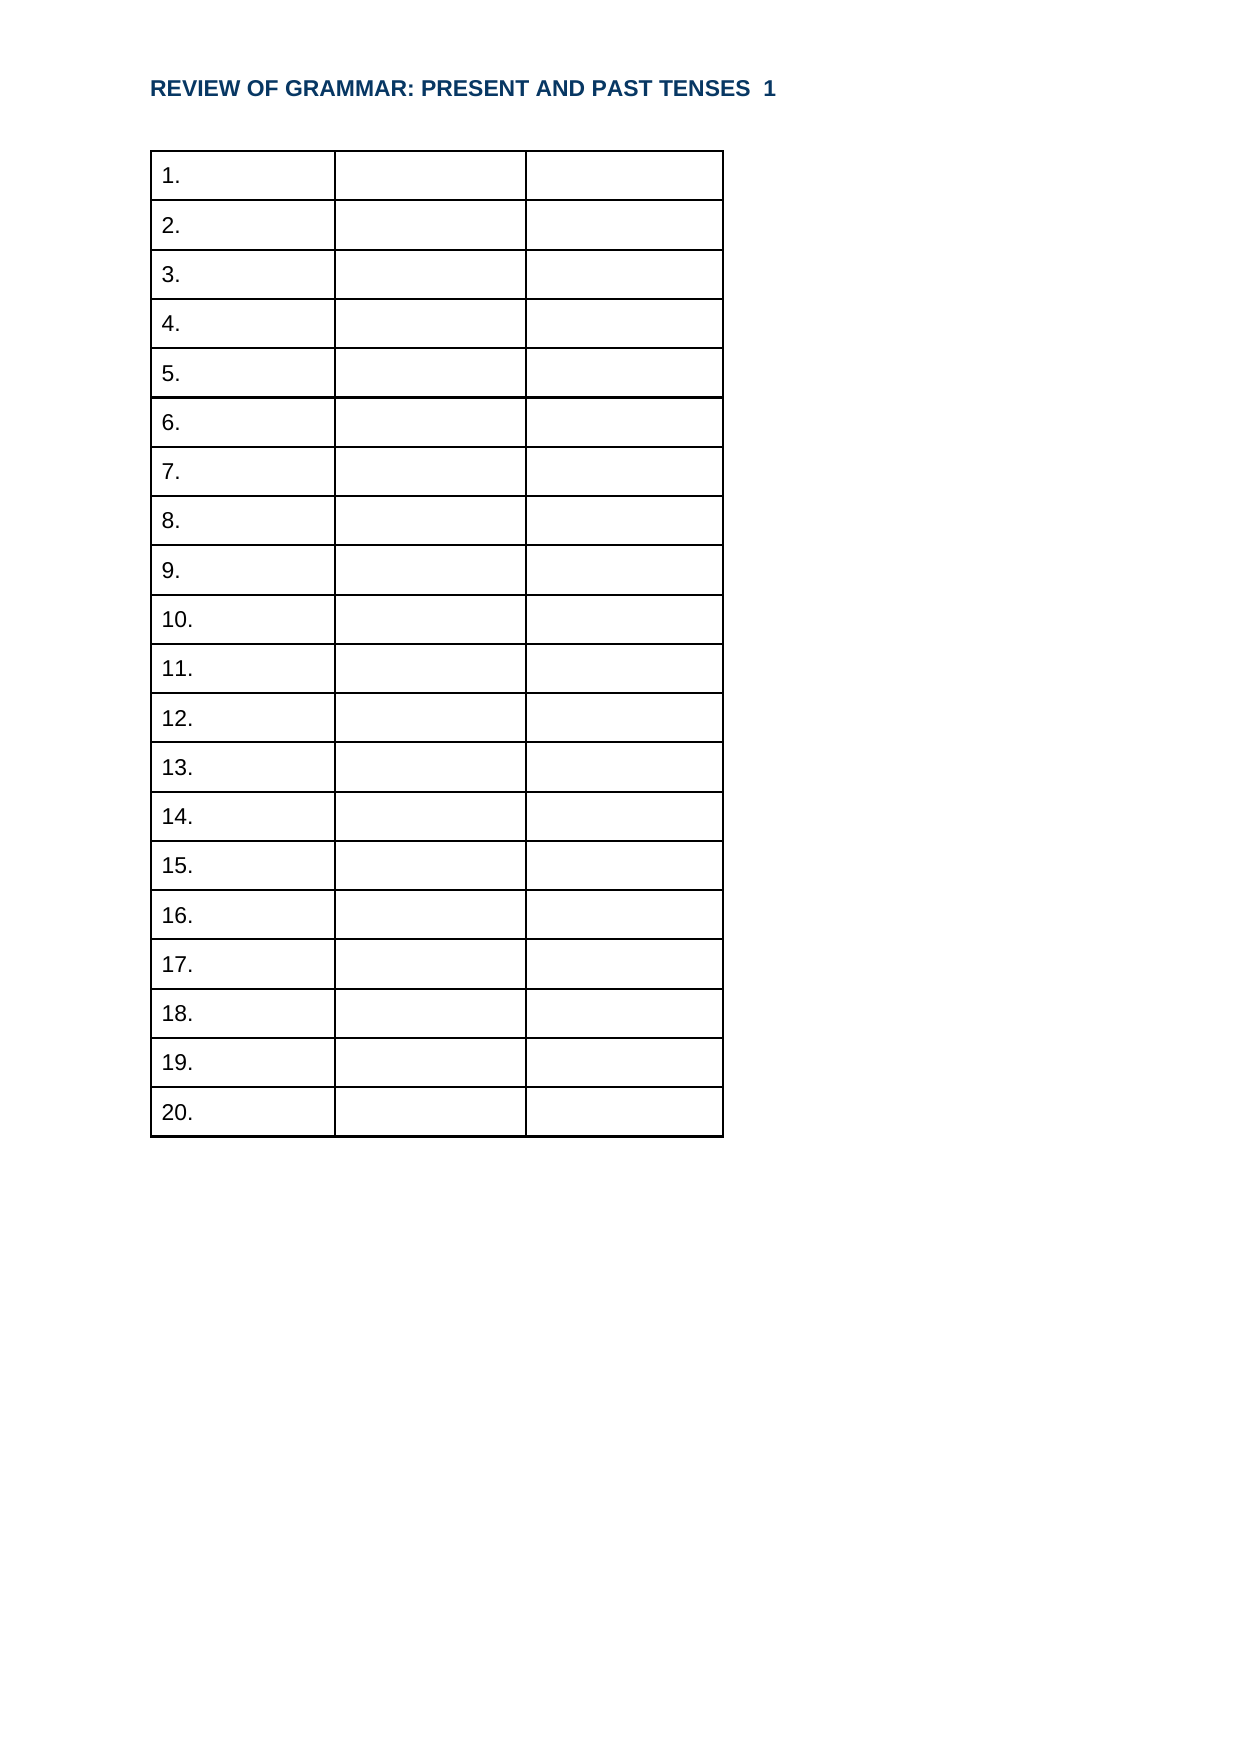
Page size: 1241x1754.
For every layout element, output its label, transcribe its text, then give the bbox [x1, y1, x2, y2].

table_cell [336, 201, 525, 248]
table_cell [336, 891, 525, 938]
table_cell 9. [152, 546, 334, 593]
table_cell 17. [152, 940, 334, 988]
table_cell [336, 546, 525, 593]
table_cell [527, 891, 722, 938]
table_cell [336, 349, 525, 396]
table_cell [527, 300, 722, 347]
table_cell [336, 448, 525, 495]
table_cell 18. [152, 990, 334, 1037]
table_cell [527, 596, 722, 643]
table_cell 13. [152, 743, 334, 791]
table_cell 7. [152, 448, 334, 495]
table_cell [527, 1088, 722, 1135]
table_cell [336, 694, 525, 741]
table_cell 8. [152, 497, 334, 544]
table_cell [336, 251, 525, 298]
table_cell 11. [152, 645, 334, 692]
table_cell [527, 1039, 722, 1086]
table_cell 20. [152, 1088, 334, 1135]
table_header [336, 152, 525, 199]
table_cell 5. [152, 349, 334, 396]
table_cell [336, 990, 525, 1037]
table_cell 4. [152, 300, 334, 347]
table_cell 15. [152, 842, 334, 889]
table_cell [336, 596, 525, 643]
table_cell 16. [152, 891, 334, 938]
table_cell [527, 399, 722, 446]
table_cell [527, 546, 722, 593]
table_cell [336, 497, 525, 544]
table_header [527, 152, 722, 199]
table_cell [336, 940, 525, 988]
table_header 1. [152, 152, 334, 199]
table_cell 3. [152, 251, 334, 298]
table_cell [527, 497, 722, 544]
table_cell [527, 793, 722, 840]
table_cell [336, 645, 525, 692]
table_cell 10. [152, 596, 334, 643]
table_cell [336, 842, 525, 889]
table_cell 2. [152, 201, 334, 248]
table_cell [336, 300, 525, 347]
table_cell [527, 743, 722, 791]
table_cell [527, 694, 722, 741]
table_cell [527, 990, 722, 1037]
table_cell [336, 793, 525, 840]
table_cell [527, 842, 722, 889]
table_cell [527, 251, 722, 298]
table_cell [527, 645, 722, 692]
table_cell 6. [152, 399, 334, 446]
table_cell [336, 1088, 525, 1135]
table_cell [336, 1039, 525, 1086]
table_cell [527, 940, 722, 988]
table_cell 19. [152, 1039, 334, 1086]
table_cell [527, 448, 722, 495]
table_cell 14. [152, 793, 334, 840]
table_cell [527, 349, 722, 396]
table_cell [527, 201, 722, 248]
table_cell [336, 399, 525, 446]
table_cell 12. [152, 694, 334, 741]
table_cell [336, 743, 525, 791]
